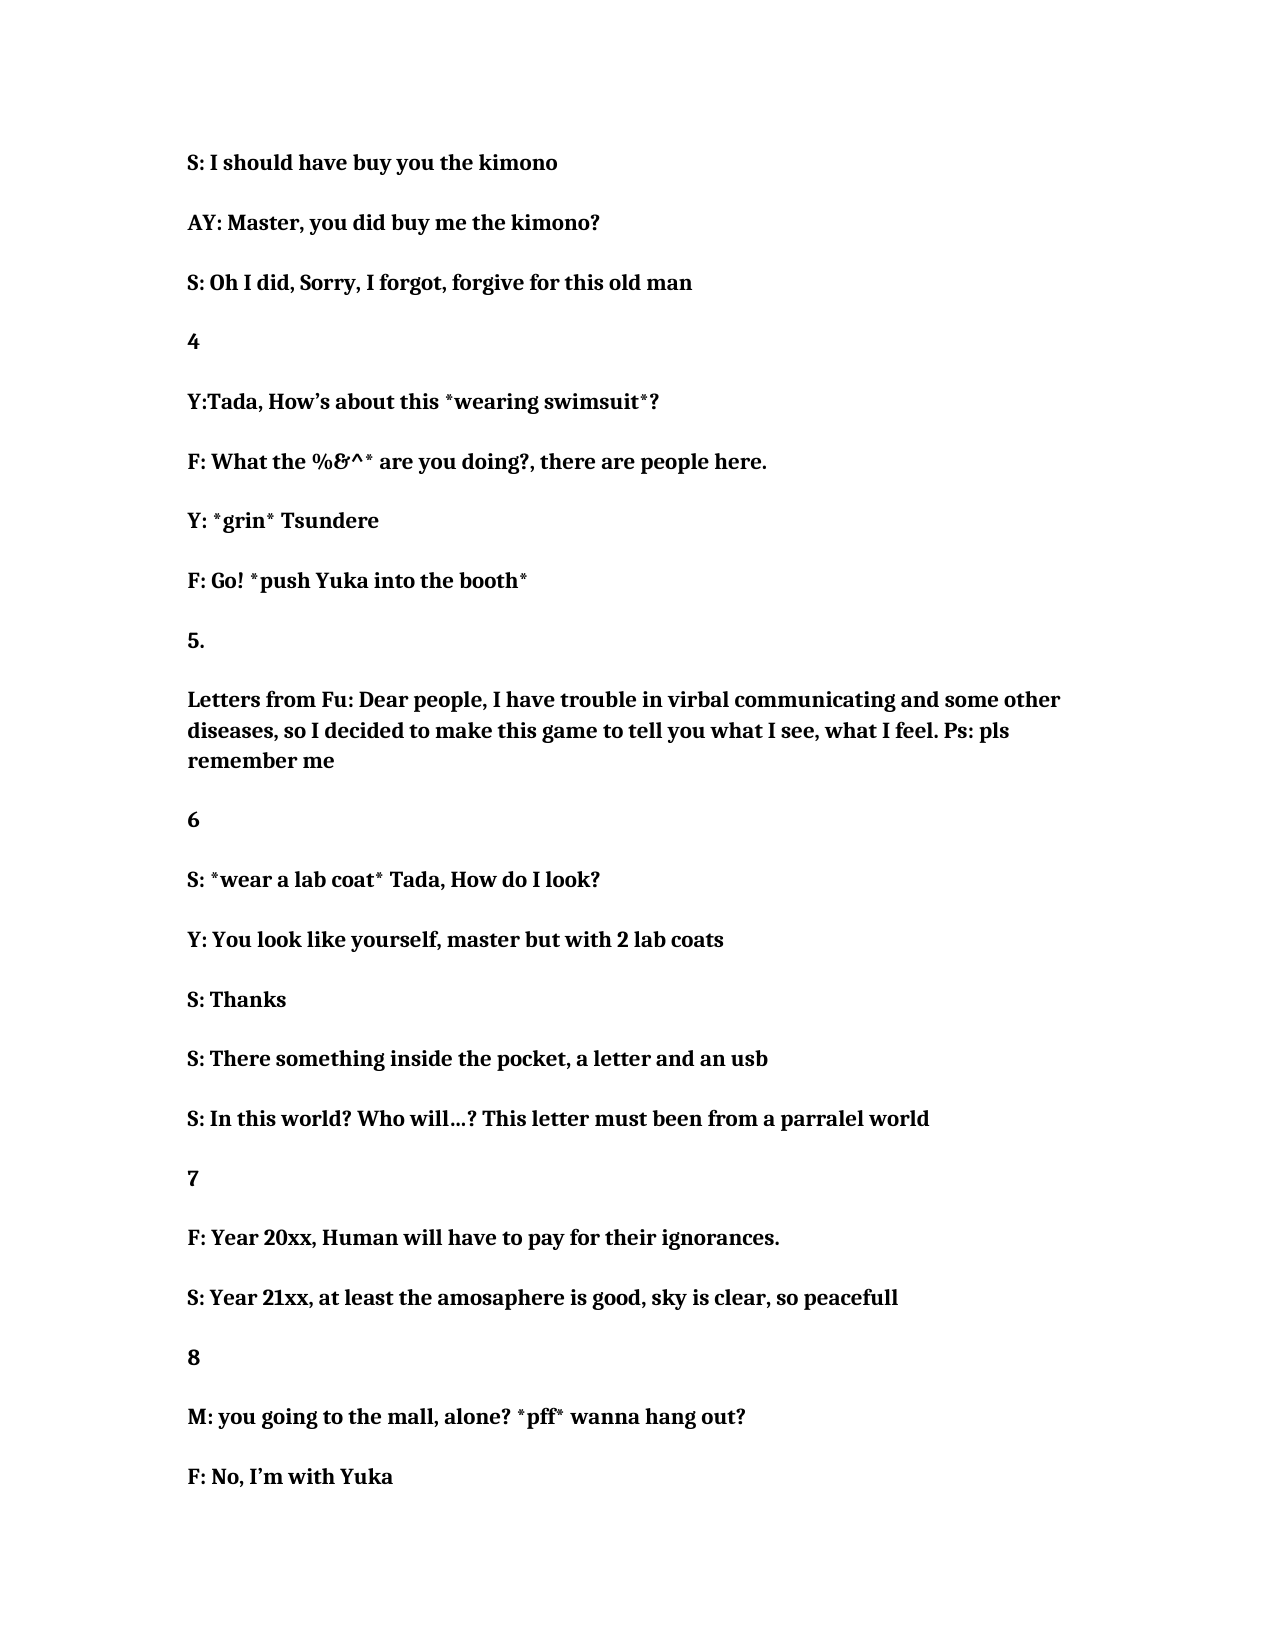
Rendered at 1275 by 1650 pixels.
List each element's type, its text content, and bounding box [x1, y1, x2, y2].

text S: There something inside the pocket, a letter and an usb [187, 1046, 1087, 1072]
text F: No, I’m with Yuka [187, 1464, 1087, 1490]
text Y: *grin* Tsundere [187, 508, 1087, 534]
text 5. [187, 627, 1087, 654]
text F: Go! *push Yuka into the booth* [187, 568, 1087, 594]
text S: In this world? Who will…? This letter must been from a parralel world [187, 1106, 1087, 1132]
text 4 [187, 329, 1087, 355]
text M: you going to the mall, alone? *pff* wanna hang out? [187, 1404, 1087, 1431]
text F: Year 20xx, Human will have to pay for their ignorances. [187, 1225, 1087, 1251]
text S: I should have buy you the kimono [187, 150, 1087, 176]
text S: Year 21xx, at least the amosaphere is good, sky is clear, so peacefull [187, 1285, 1087, 1311]
text 7 [187, 1165, 1087, 1192]
text S: *wear a lab coat* Tada, How do I look? [187, 867, 1087, 893]
text AY: Master, you did buy me the kimono? [187, 210, 1087, 236]
text Y:Tada, How’s about this *wearing swimsuit*? [187, 389, 1087, 415]
text S: Thanks [187, 986, 1087, 1013]
text Y: You look like yourself, master but with 2 lab coats [187, 927, 1087, 953]
text 8 [187, 1344, 1087, 1371]
text 6 [187, 807, 1087, 834]
text Letters from Fu: Dear people, I have trouble in virbal communicating and some other diseases, so I decided to make this game to tell you what I see, what I feel. Ps: pls remember me [187, 687, 1087, 774]
text F: What the %&^* are you doing?, there are people here. [187, 448, 1087, 475]
text S: Oh I did, Sorry, I forgot, forgive for this old man [187, 269, 1087, 296]
